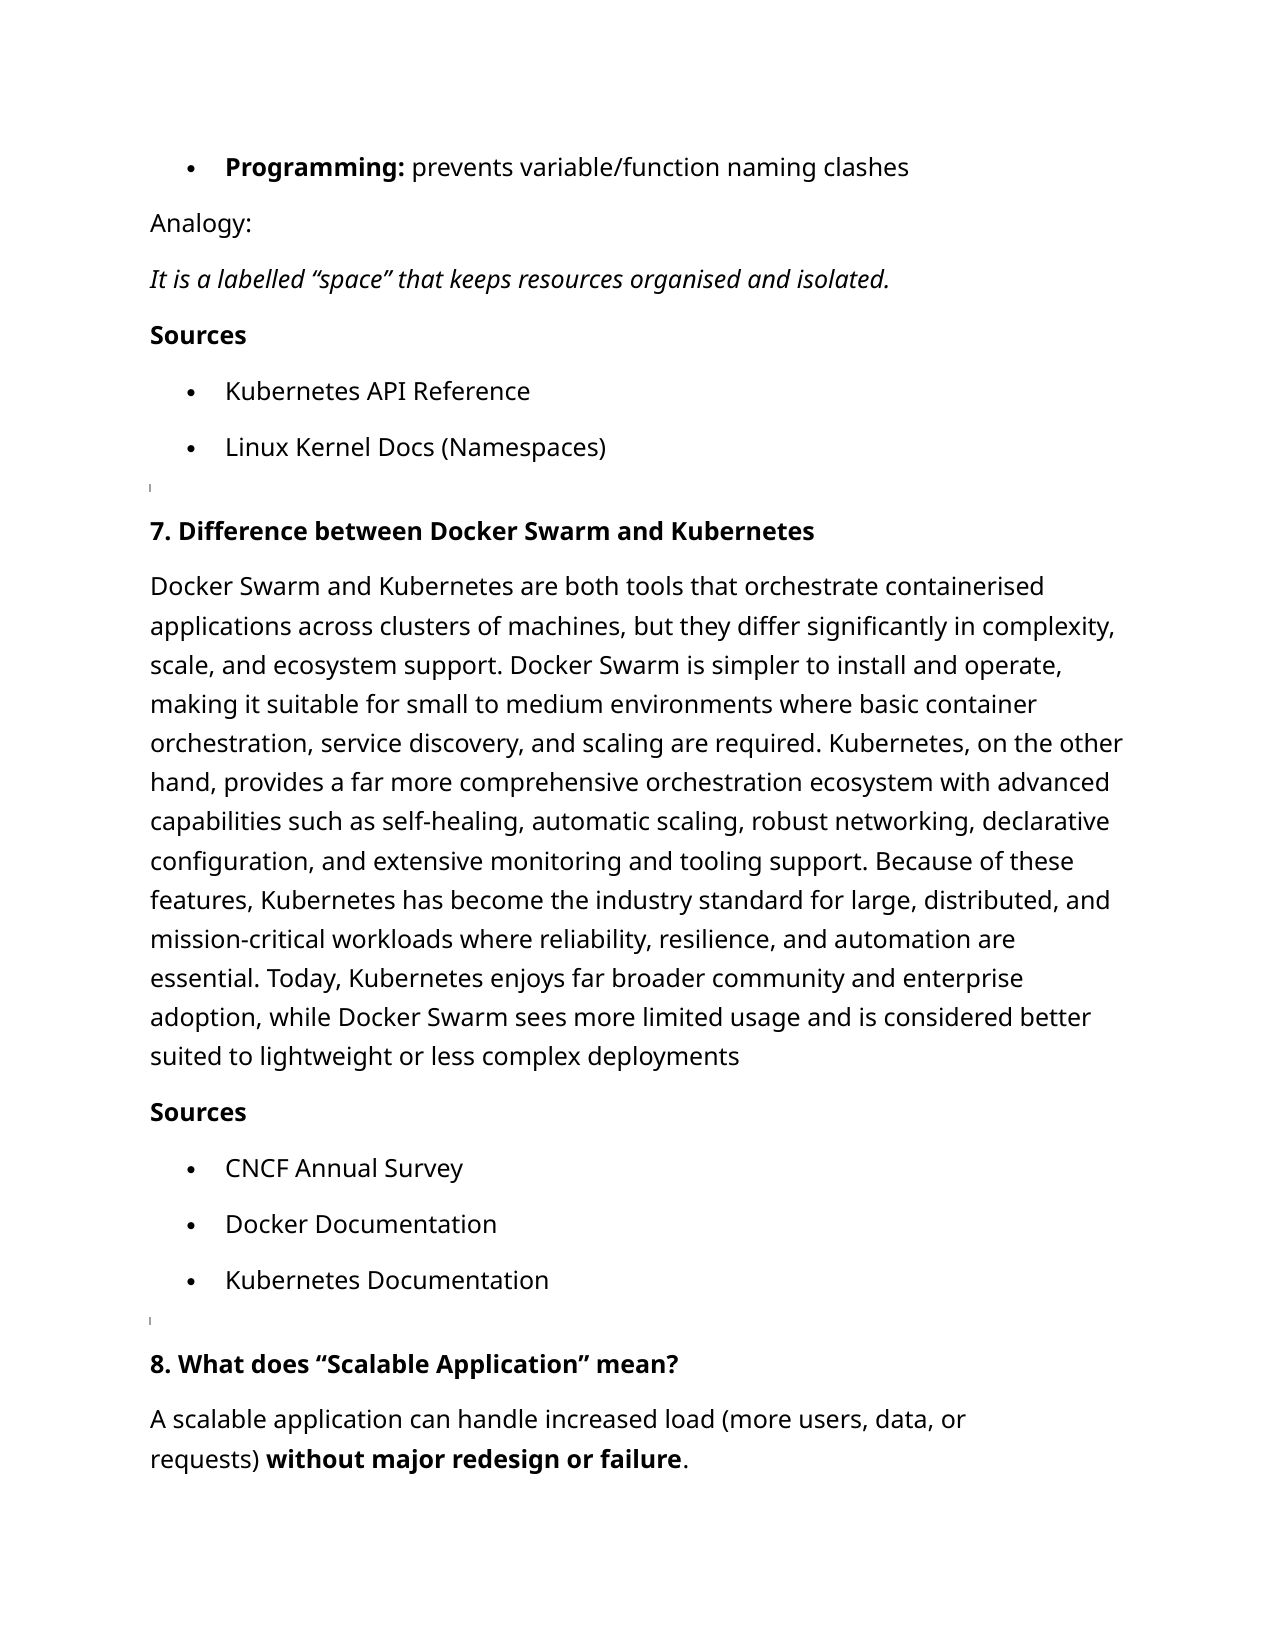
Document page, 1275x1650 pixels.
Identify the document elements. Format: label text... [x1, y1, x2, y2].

text 7. Difference between Docker Swarm and Kubernetes [150, 513, 1125, 547]
list Docker Documentation [187, 1206, 1125, 1241]
text Sources [150, 317, 1125, 352]
text A scalable application can handle increased load (more users, data, or requests) without major redesign or failure. [150, 1402, 1125, 1475]
text Sources [150, 1095, 1125, 1129]
text Docker Swarm and Kubernetes are both tools that orchestrate containerised applications across clusters of machines, but they differ significantly in complexity, scale, and ecosystem support. Docker Swarm is simpler to install and operate, making it suitable for small to medium environments where basic container orchestration, service discovery, and scaling are required. Kubernetes, on the other hand, provides a far more comprehensive orchestration ecosystem with advanced capabilities such as self-healing, automatic scaling, robust networking, declarative configuration, and extensive monitoring and tooling support. Because of these features, Kubernetes has become the industry standard for large, distributed, and mission-critical workloads where reliability, resilience, and automation are essential. Today, Kubernetes enjoys far broader community and enterprise adoption, while Docker Swarm sees more limited usage and is considered better suited to lightweight or less complex deployments [150, 569, 1125, 1073]
list Linux Kernel Docs (Namespaces) [187, 429, 1125, 463]
list CNCF Annual Survey [187, 1151, 1125, 1185]
text 8. What does “Scalable Application” mean? [150, 1346, 1125, 1380]
list Programming: prevents variable/function naming clashes [187, 150, 1125, 184]
list Kubernetes Documentation [187, 1262, 1125, 1296]
list Kubernetes API Reference [187, 373, 1125, 407]
text Analogy: [150, 206, 1125, 240]
text It is a labelled “space” that keeps resources organised and isolated. [150, 262, 1125, 296]
